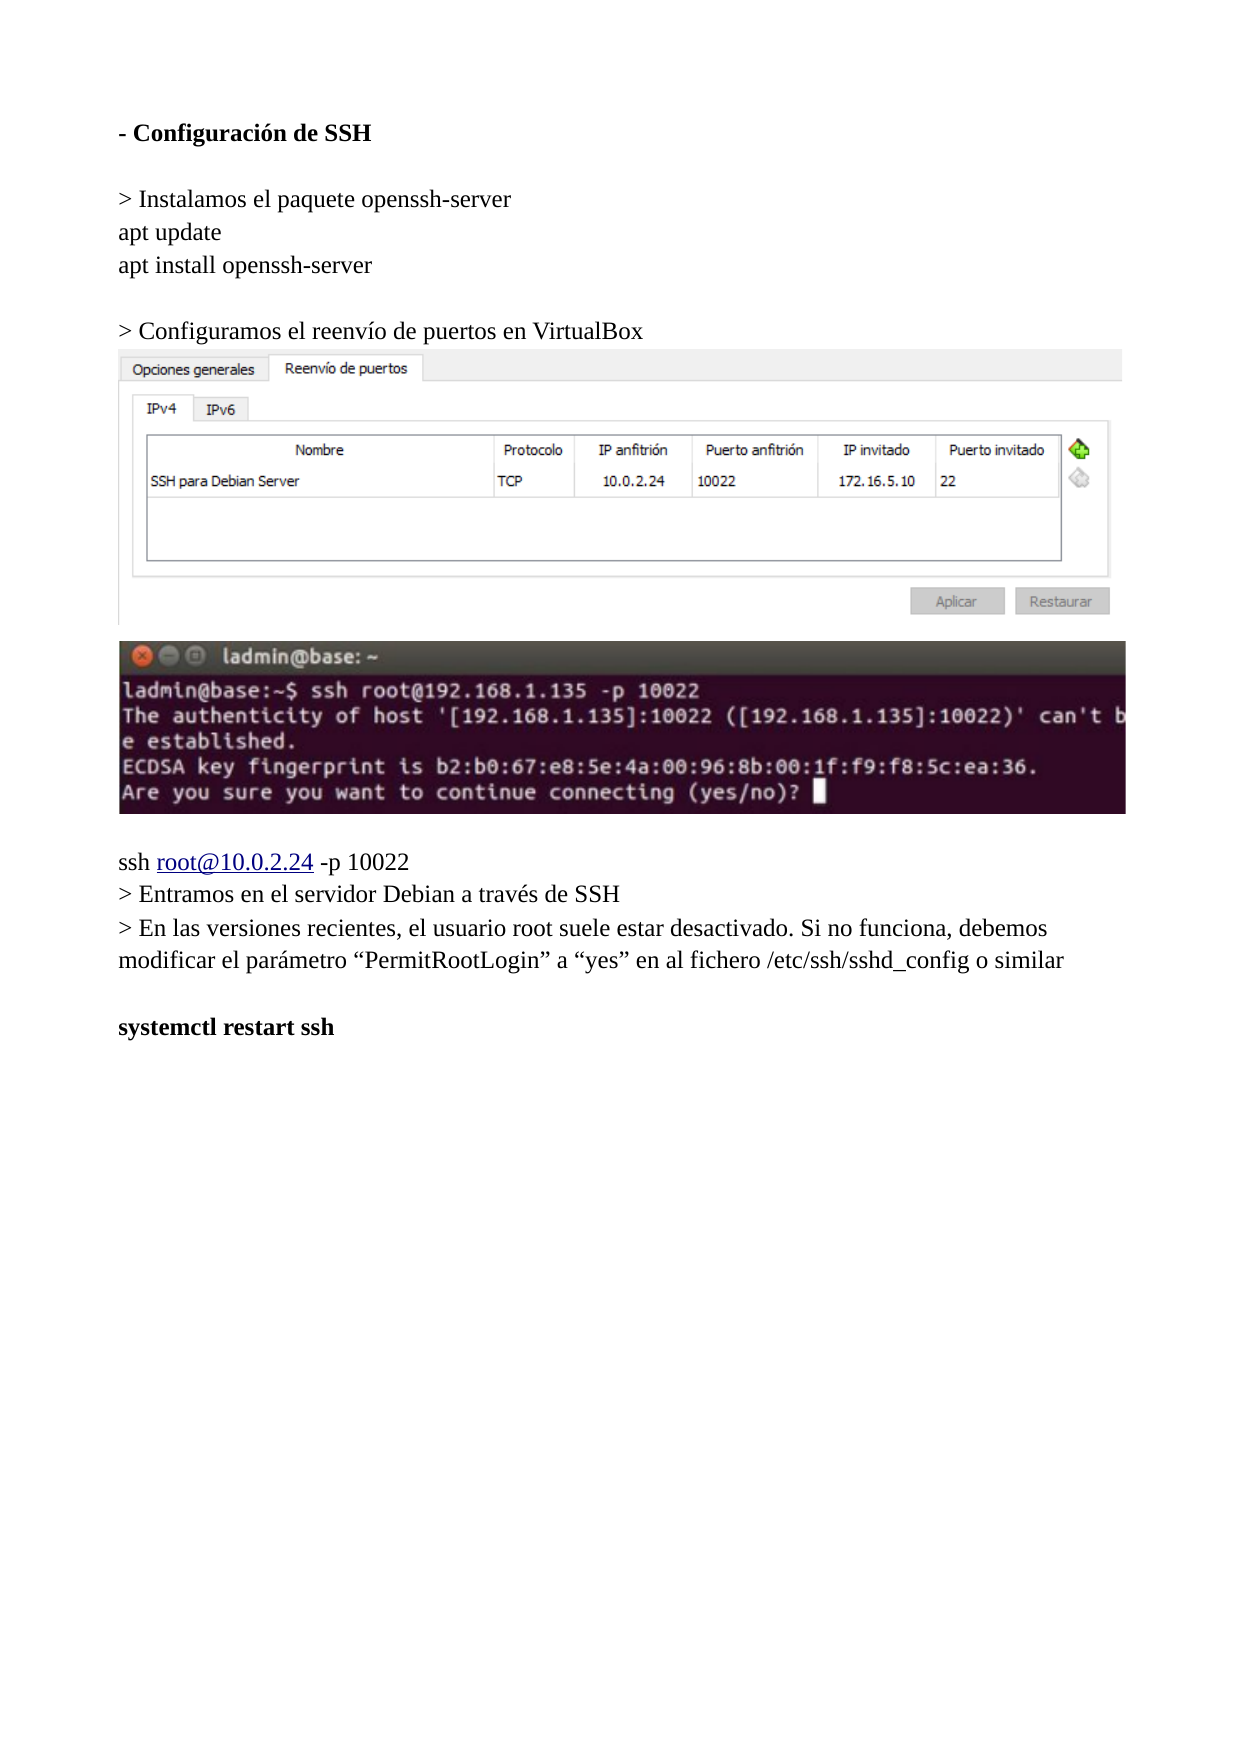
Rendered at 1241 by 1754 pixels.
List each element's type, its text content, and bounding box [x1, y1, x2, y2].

picture [118, 349, 1123, 625]
text apt install openssh-server [118, 250, 1122, 279]
text > Entramos en el servidor Debian a través de SSH [118, 879, 1122, 908]
text [118, 625, 1122, 641]
picture [118, 641, 1126, 814]
text > En las versiones recientes, el usuario root suele estar desactivado. Si no funciona, debemos modificar el parámetro “PermitRootLogin” a “yes” en al fichero /etc/ssh/sshd_config o similar [118, 913, 1122, 974]
text - Configuración de SSH [118, 118, 1122, 147]
text > Configuramos el reenvío de puertos en VirtualBox [118, 316, 1122, 345]
text ssh root@10.0.2.24 -p 10022 [118, 814, 1122, 875]
text > Instalamos el paquete openssh-server [118, 184, 1122, 213]
text systemctl restart ssh [118, 1012, 1122, 1040]
text apt update [118, 217, 1122, 246]
